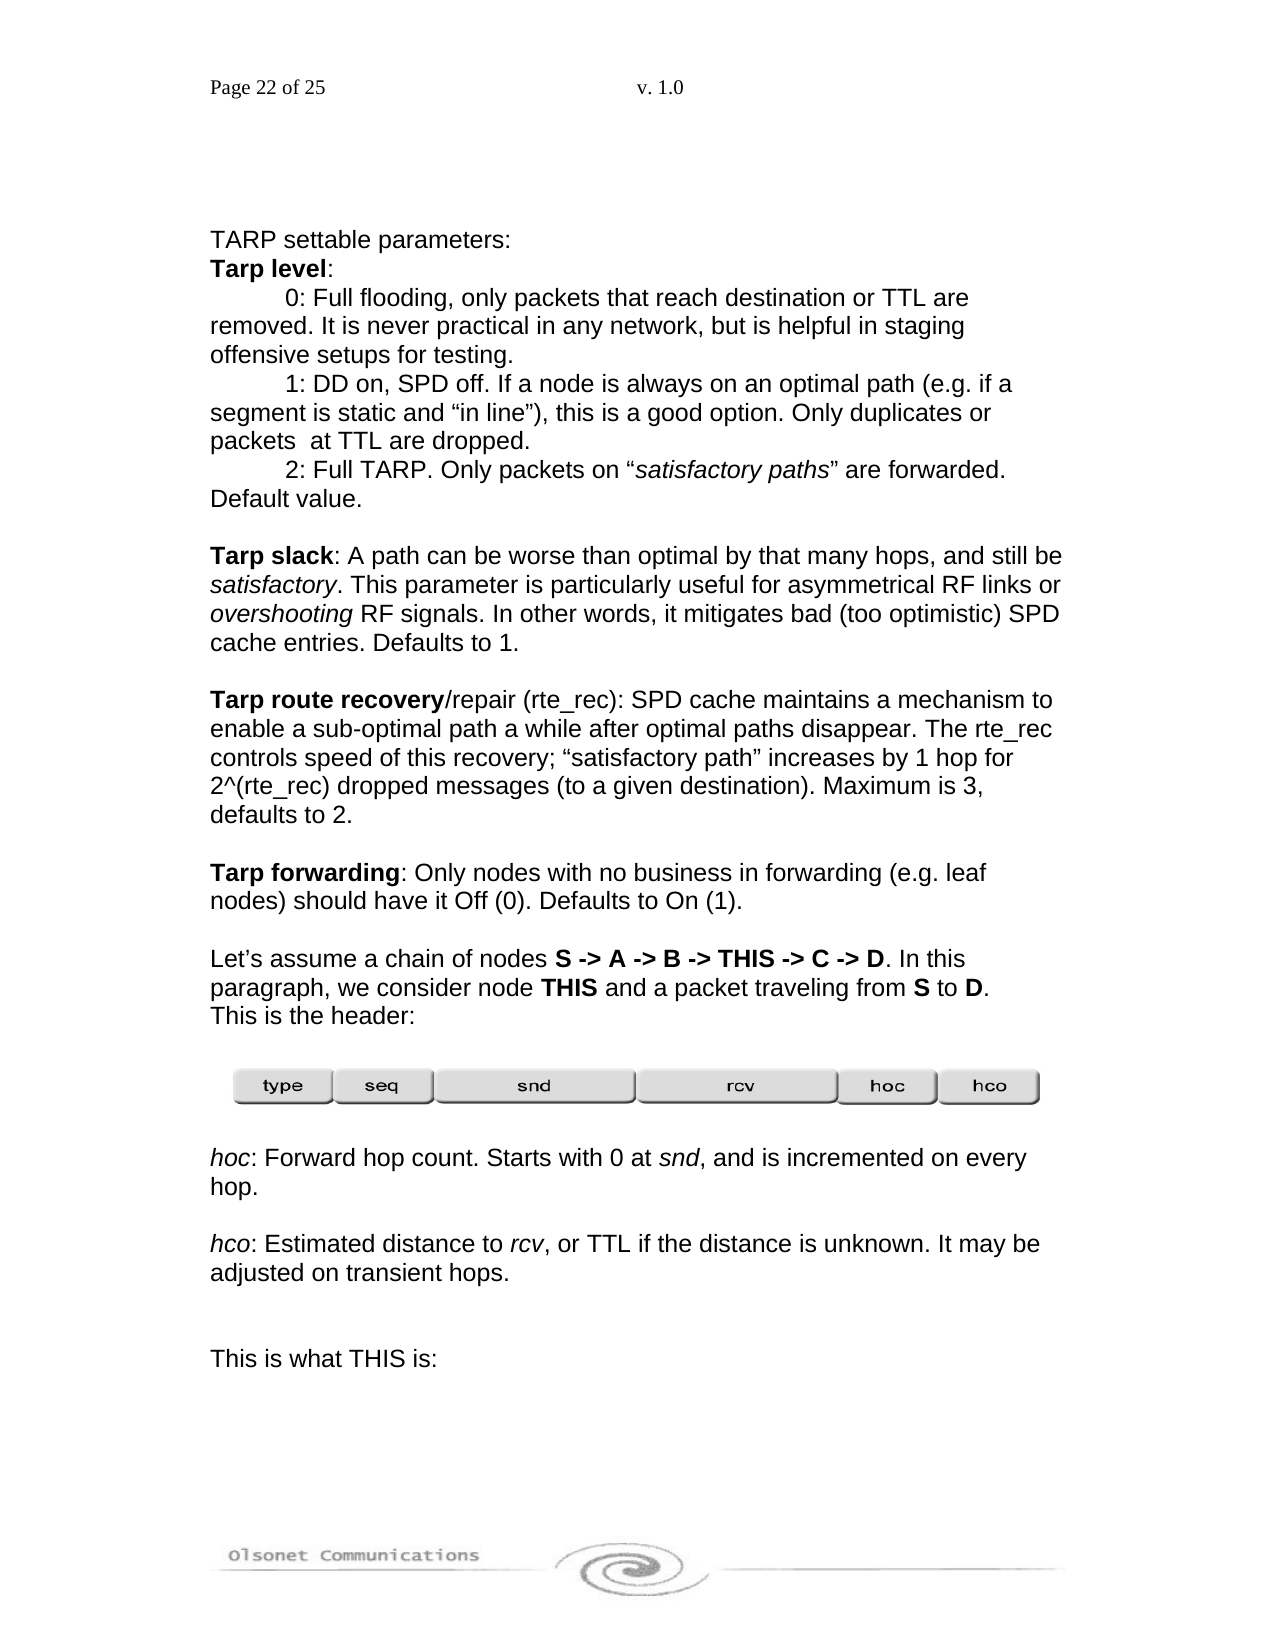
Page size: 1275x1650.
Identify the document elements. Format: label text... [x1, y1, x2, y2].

text 1: DD on, SPD off. If a node is always on an optimal path (e.g. if a segment is static and “in line”), this is a good option. Only duplicates or packets at TTL are dropped. [210, 369, 1065, 455]
text This is what THIS is: [210, 1344, 1065, 1373]
picture [226, 1067, 1049, 1106]
text Tarp forwarding: Only nodes with no business in forwarding (e.g. leaf nodes) should have it Off (0). Defaults to On (1). [210, 857, 1065, 915]
text Tarp level: [210, 254, 1065, 282]
text This is the header: [210, 1001, 1065, 1030]
text Tarp slack: A path can be worse than optimal by that many hops, and still be satisfactory. This parameter is particularly useful for asymmetrical RF links or overshooting RF signals. In other words, it mitigates bad (too optimistic) SPD cache entries. Defaults to 1. [210, 541, 1065, 656]
text TARP settable parameters: [210, 225, 1065, 254]
text hoc: Forward hop count. Starts with 0 at snd, and is incremented on every hop. [210, 1143, 1065, 1201]
text hco: Estimated distance to rcv, or TTL if the distance is unknown. It may be adjusted on transient hops. [210, 1229, 1065, 1287]
text 0: Full flooding, only packets that reach destination or TTL are removed. It is never practical in any network, but is helpful in staging offensive setups for testing. [210, 282, 1065, 369]
picture [210, 1527, 1065, 1619]
text Let’s assume a chain of nodes S -> A -> B -> THIS -> C -> D. In this paragraph, we consider node THIS and a packet traveling from S to D. [210, 944, 1065, 1001]
text 2: Full TARP. Only packets on “satisfactory paths” are forwarded. Default value. [210, 455, 1065, 512]
text Tarp route recovery/repair (rte_rec): SPD cache maintains a mechanism to enable a sub-optimal path a while after optimal paths disappear. The rte_rec controls speed of this recovery; “satisfactory path” increases by 1 hop for 2^(rte_rec) dropped messages (to a given destination). Maximum is 3, defaults to 2. [210, 685, 1065, 829]
